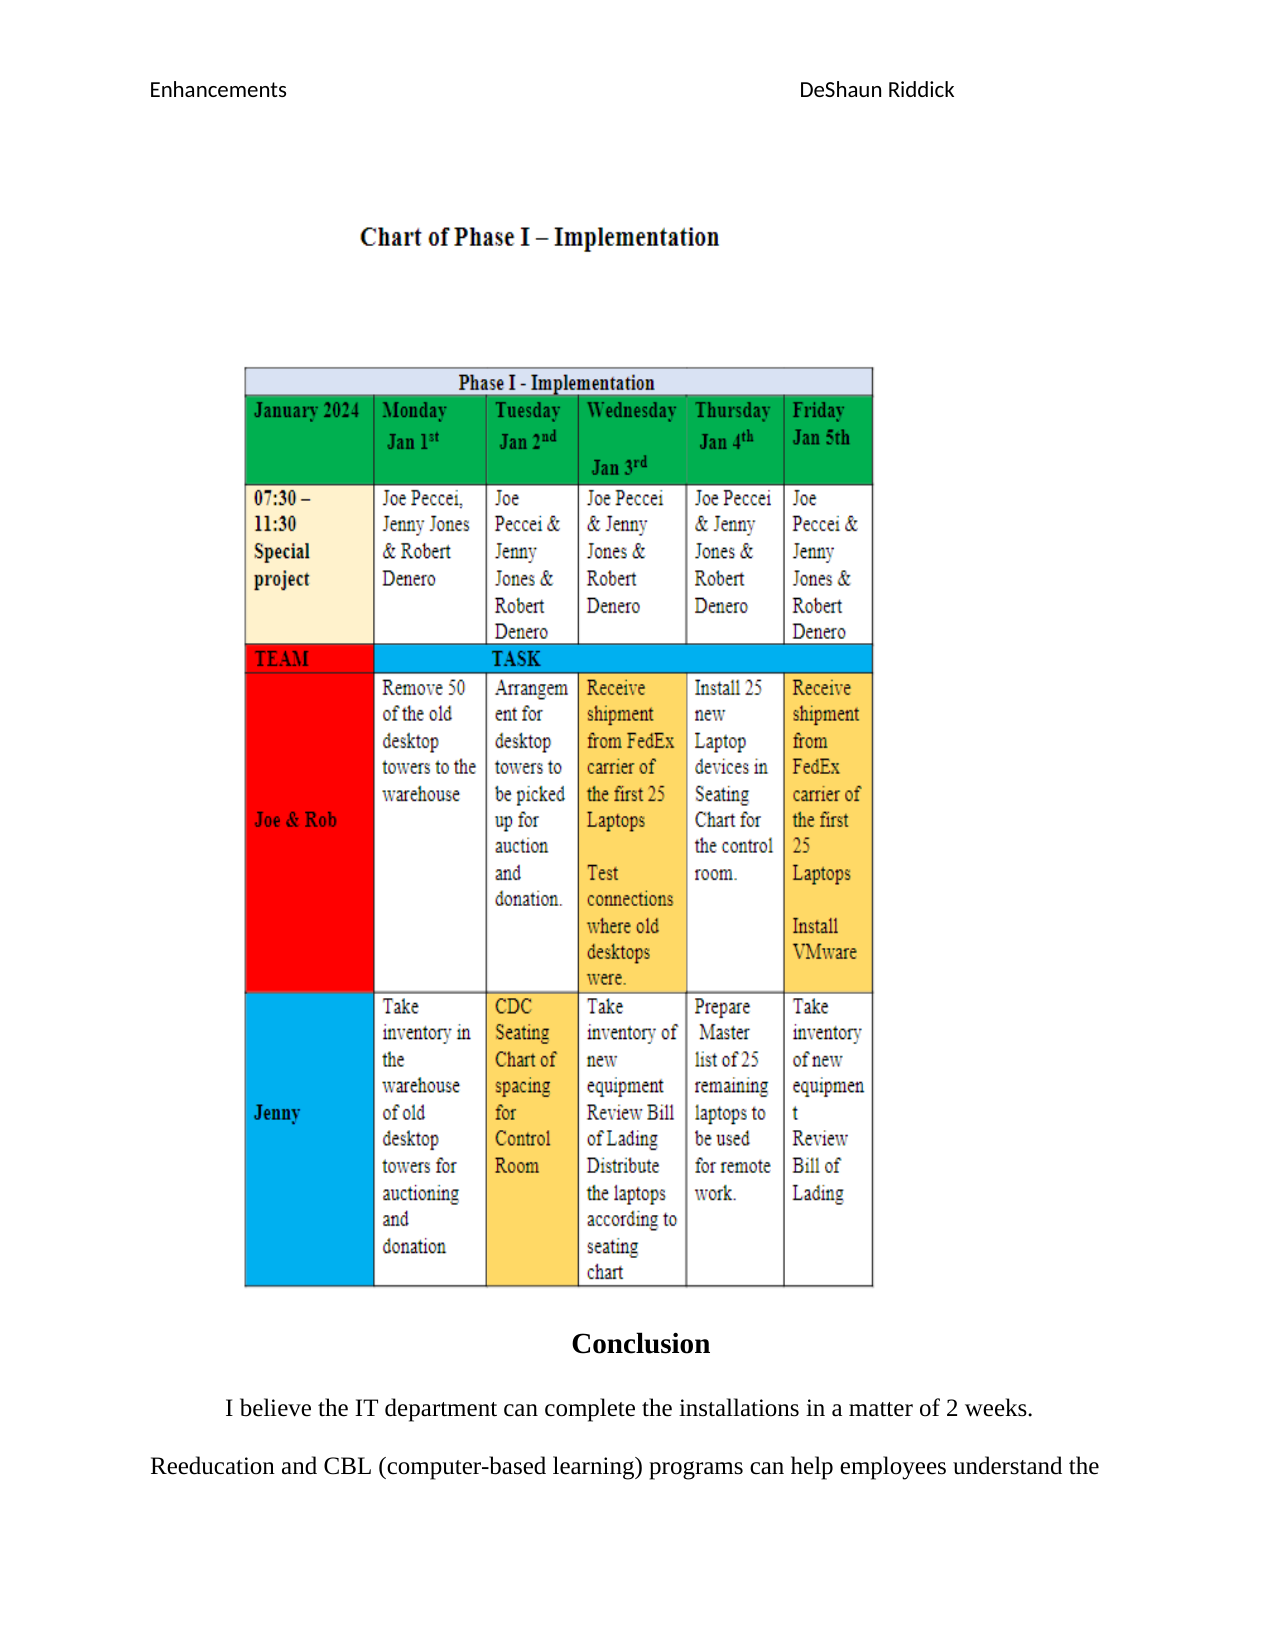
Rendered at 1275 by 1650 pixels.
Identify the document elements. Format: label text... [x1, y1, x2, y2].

text I believe the IT department can complete the installations in a matter of 2 weeks. Reeducation and CBL (computer-based learning) programs can help employees understand the [150, 1393, 1125, 1480]
subtitle Conclusion [150, 1326, 1125, 1360]
